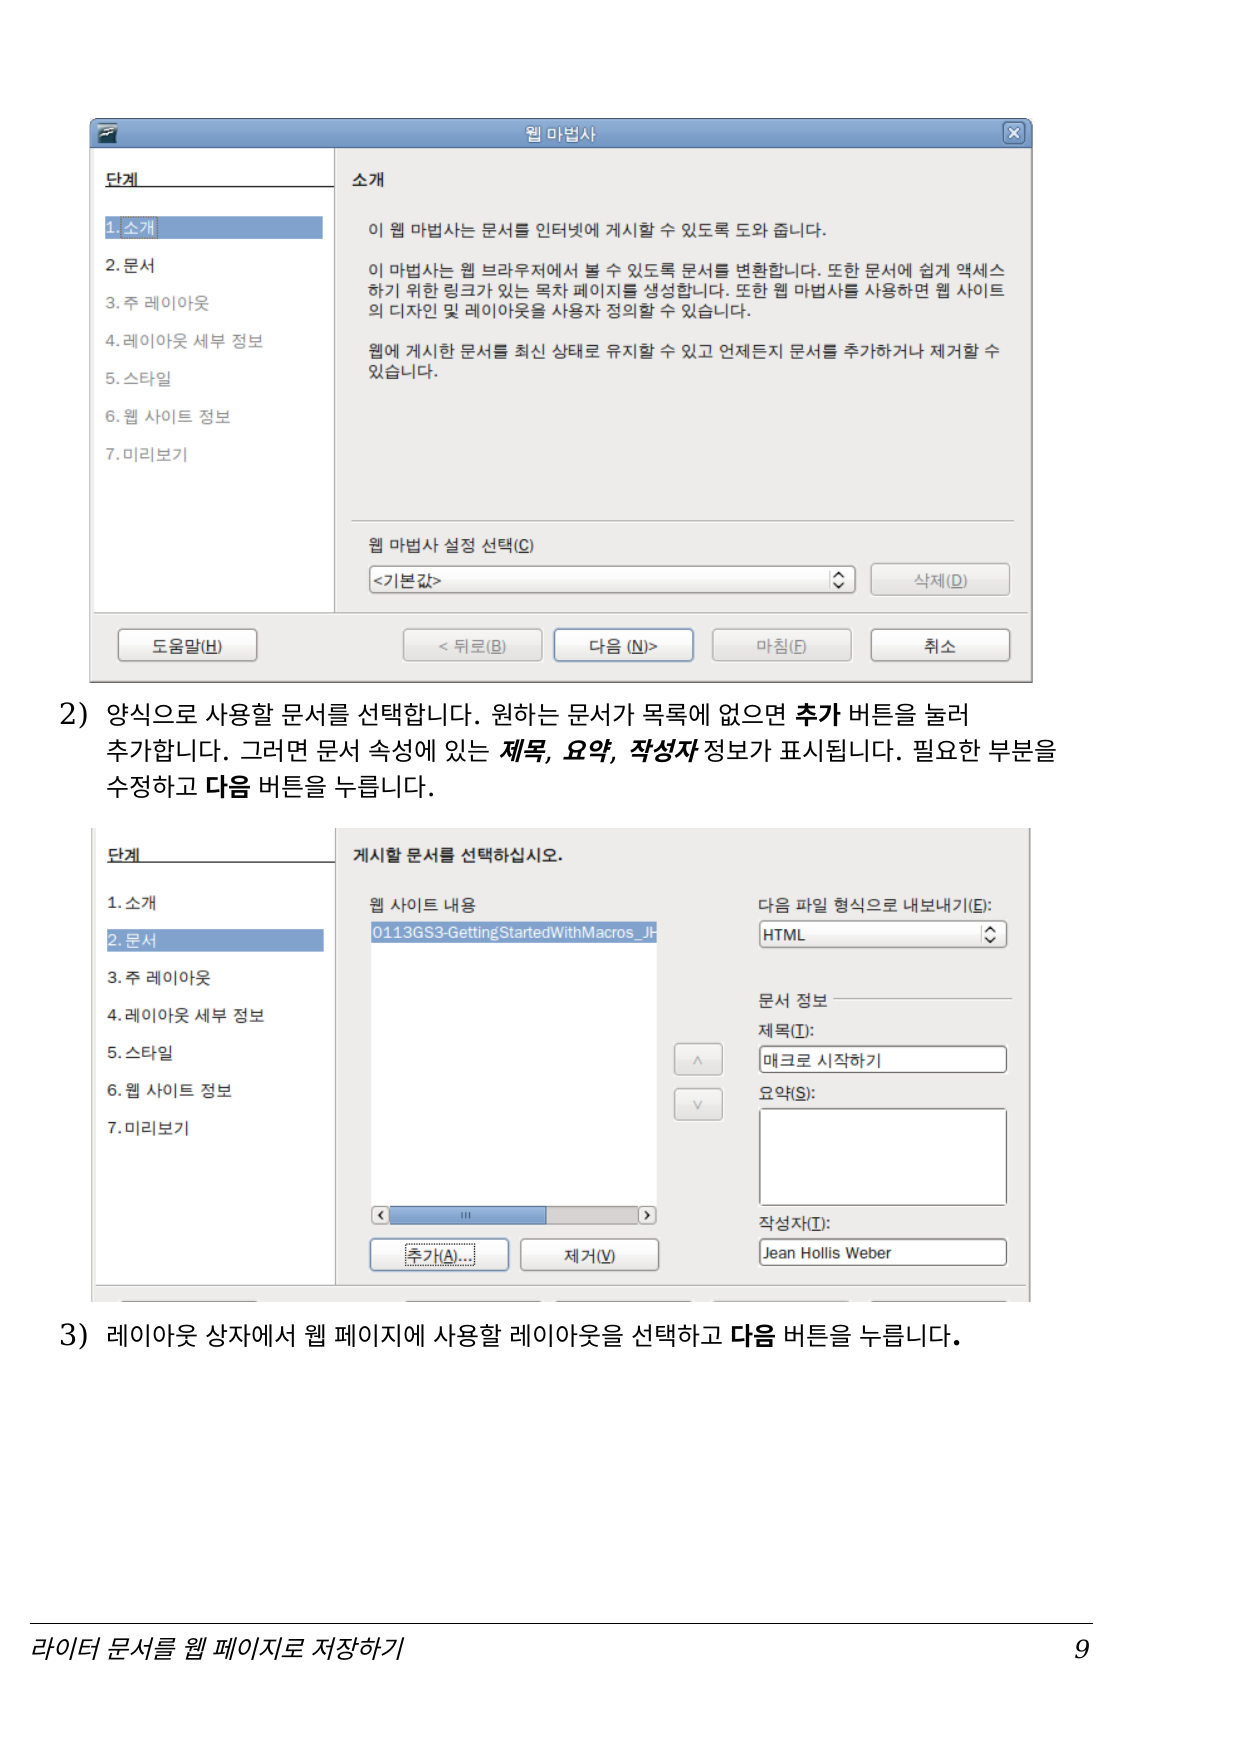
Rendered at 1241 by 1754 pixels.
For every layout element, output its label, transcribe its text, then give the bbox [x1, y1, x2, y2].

picture [89, 118, 1033, 683]
picture [91, 828, 1031, 1302]
list 레이아웃 상자에서 웹 페이지에 사용할 레이아웃을 선택하고 다음 버튼을 누릅니다. [88, 1316, 1093, 1352]
list 양식으로 사용할 문서를 선택합니다. 원하는 문서가 목록에 없으면 추가 버튼을 눌러 추가합니다. 그러면 문서 속성에 있는 제목, 요약, 작성자 정보가 표시됩니다. 필요한 부분을 수정하고 다음 버튼을 누릅니다. [88, 695, 1093, 804]
